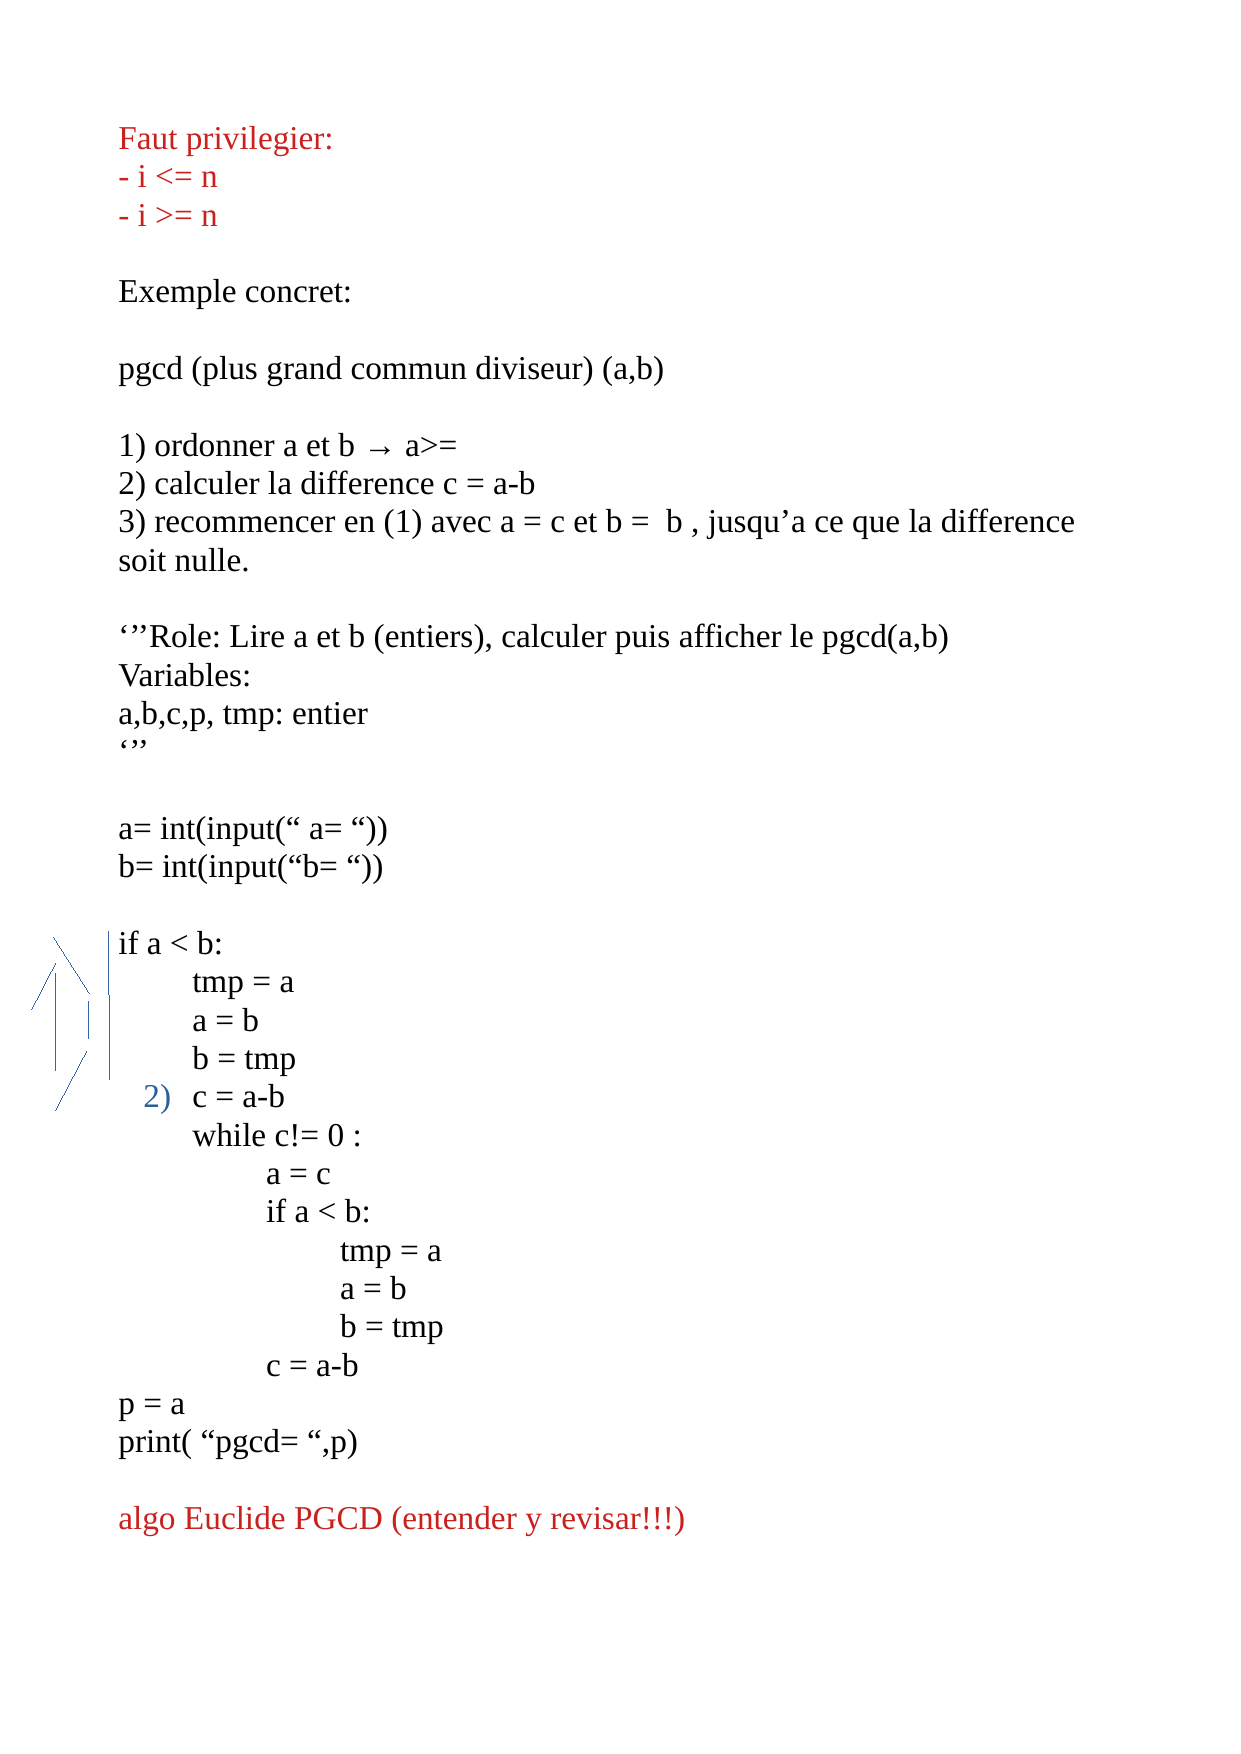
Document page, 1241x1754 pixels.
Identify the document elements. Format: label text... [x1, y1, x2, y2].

text 3) recommencer en (1) avec a = c et b = b , jusqu’a ce que la difference soit nulle. [118, 501, 1122, 578]
text ‘’’Role: Lire a et b (entiers), calculer puis afficher le pgcd(a,b) [118, 616, 1122, 655]
text 2) c = a-b [118, 1076, 1122, 1115]
text tmp = a [118, 1230, 1122, 1268]
text Exemple concret: [118, 271, 1122, 310]
text print( “pgcd= “,p) [118, 1421, 1122, 1460]
text p = a [118, 1383, 1122, 1421]
text if a < b: [118, 1191, 1122, 1230]
text a,b,c,p, tmp: entier [118, 693, 1122, 731]
text ‘’’ [118, 731, 1122, 770]
text while c!= 0 : [118, 1115, 1122, 1153]
text a = c [118, 1153, 1122, 1191]
text Variables: [118, 655, 1122, 693]
text if a < b: [118, 923, 1122, 961]
text - i <= n [118, 156, 1122, 195]
text tmp = a [118, 961, 1122, 1000]
text b = tmp [118, 1306, 1122, 1345]
text 1) ordonner a et b → a>= [118, 425, 1122, 463]
text a= int(input(“ a= “)) [118, 808, 1122, 846]
text a = b [118, 1000, 1122, 1038]
text pgcd (plus grand commun diviseur) (a,b) [118, 348, 1122, 386]
text Faut privilegier: [118, 118, 1122, 156]
text 2) calculer la difference c = a-b [118, 463, 1122, 501]
text b= int(input(“b= “)) [118, 846, 1122, 885]
text b = tmp [118, 1038, 1122, 1076]
text algo Euclide PGCD (entender y revisar!!!) [118, 1498, 1122, 1536]
text - i >= n [118, 195, 1122, 233]
text a = b [118, 1268, 1122, 1306]
text c = a-b [118, 1345, 1122, 1383]
